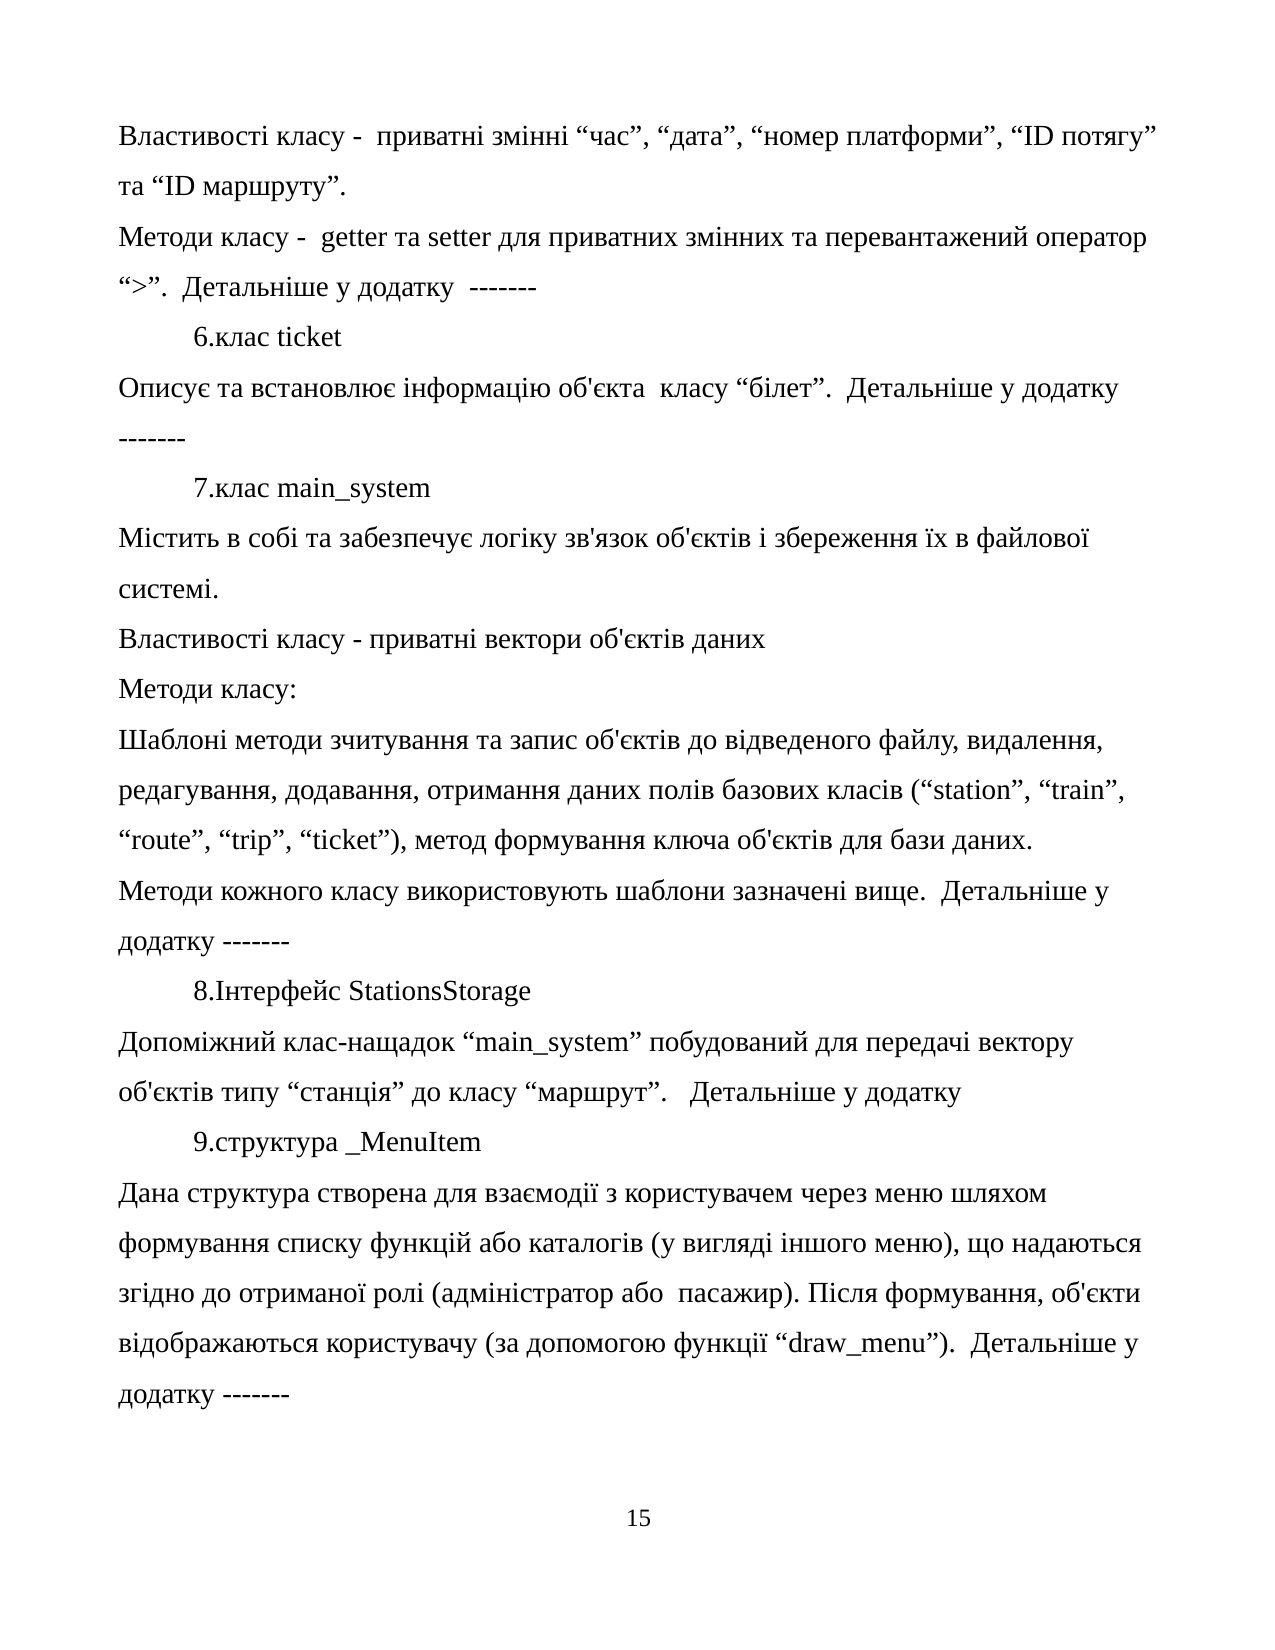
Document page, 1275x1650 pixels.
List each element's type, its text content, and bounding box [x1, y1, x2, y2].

text Дана структура створена для взаємодії з користувачем через меню шляхом формування списку функцій або каталогів (у вигляді іншого меню), що надаються згідно до отриманої ролі (адміністратор або пасажир). Після формування, об'єкти відображаються користувачу (за допомогою функції “draw_menu”). Детальніше у додатку ------- [118, 1175, 1158, 1409]
text 6.клас ticket [118, 319, 1158, 353]
text Описує та встановлює інформацію об'єкта класу “білет”. Детальніше у додатку ------- [118, 370, 1158, 453]
text Методи кожного класу використовують шаблони зазначені вище. Детальніше у додатку ------- [118, 873, 1158, 957]
text 8.Інтерфейс StationsStorage [118, 973, 1158, 1007]
text Властивості класу - приватні змінні “час”, “дата”, “номер платформи”, “ID потягу” та “ID маршруту”. [118, 118, 1158, 202]
text Допоміжний клас-нащадок “main_system” побудований для передачі вектору об'єктів типу “станція” до класу “маршрут”. Детальніше у додатку [118, 1024, 1158, 1108]
text 7.клас main_system [118, 470, 1158, 504]
text Методи класу - getter та setter для приватних змінних та перевантажений оператор “>”. Детальніше у додатку ------- [118, 219, 1158, 303]
text Містить в собі та забезпечує логіку зв'язок об'єктів і збереження їх в файлової системі. [118, 521, 1158, 604]
text Шаблоні методи зчитування та запис об'єктів до відведеного файлу, видалення, редагування, додавання, отримання даних полів базових класів (“station”, “train”, “route”, “trip”, “ticket”), метод формування ключа об'єктів для бази даних. [118, 722, 1158, 856]
text Методи класу: [118, 672, 1158, 705]
text 9.структура _MenuItem [118, 1124, 1158, 1158]
text Властивості класу - приватні вектори об'єктів даних [118, 621, 1158, 655]
